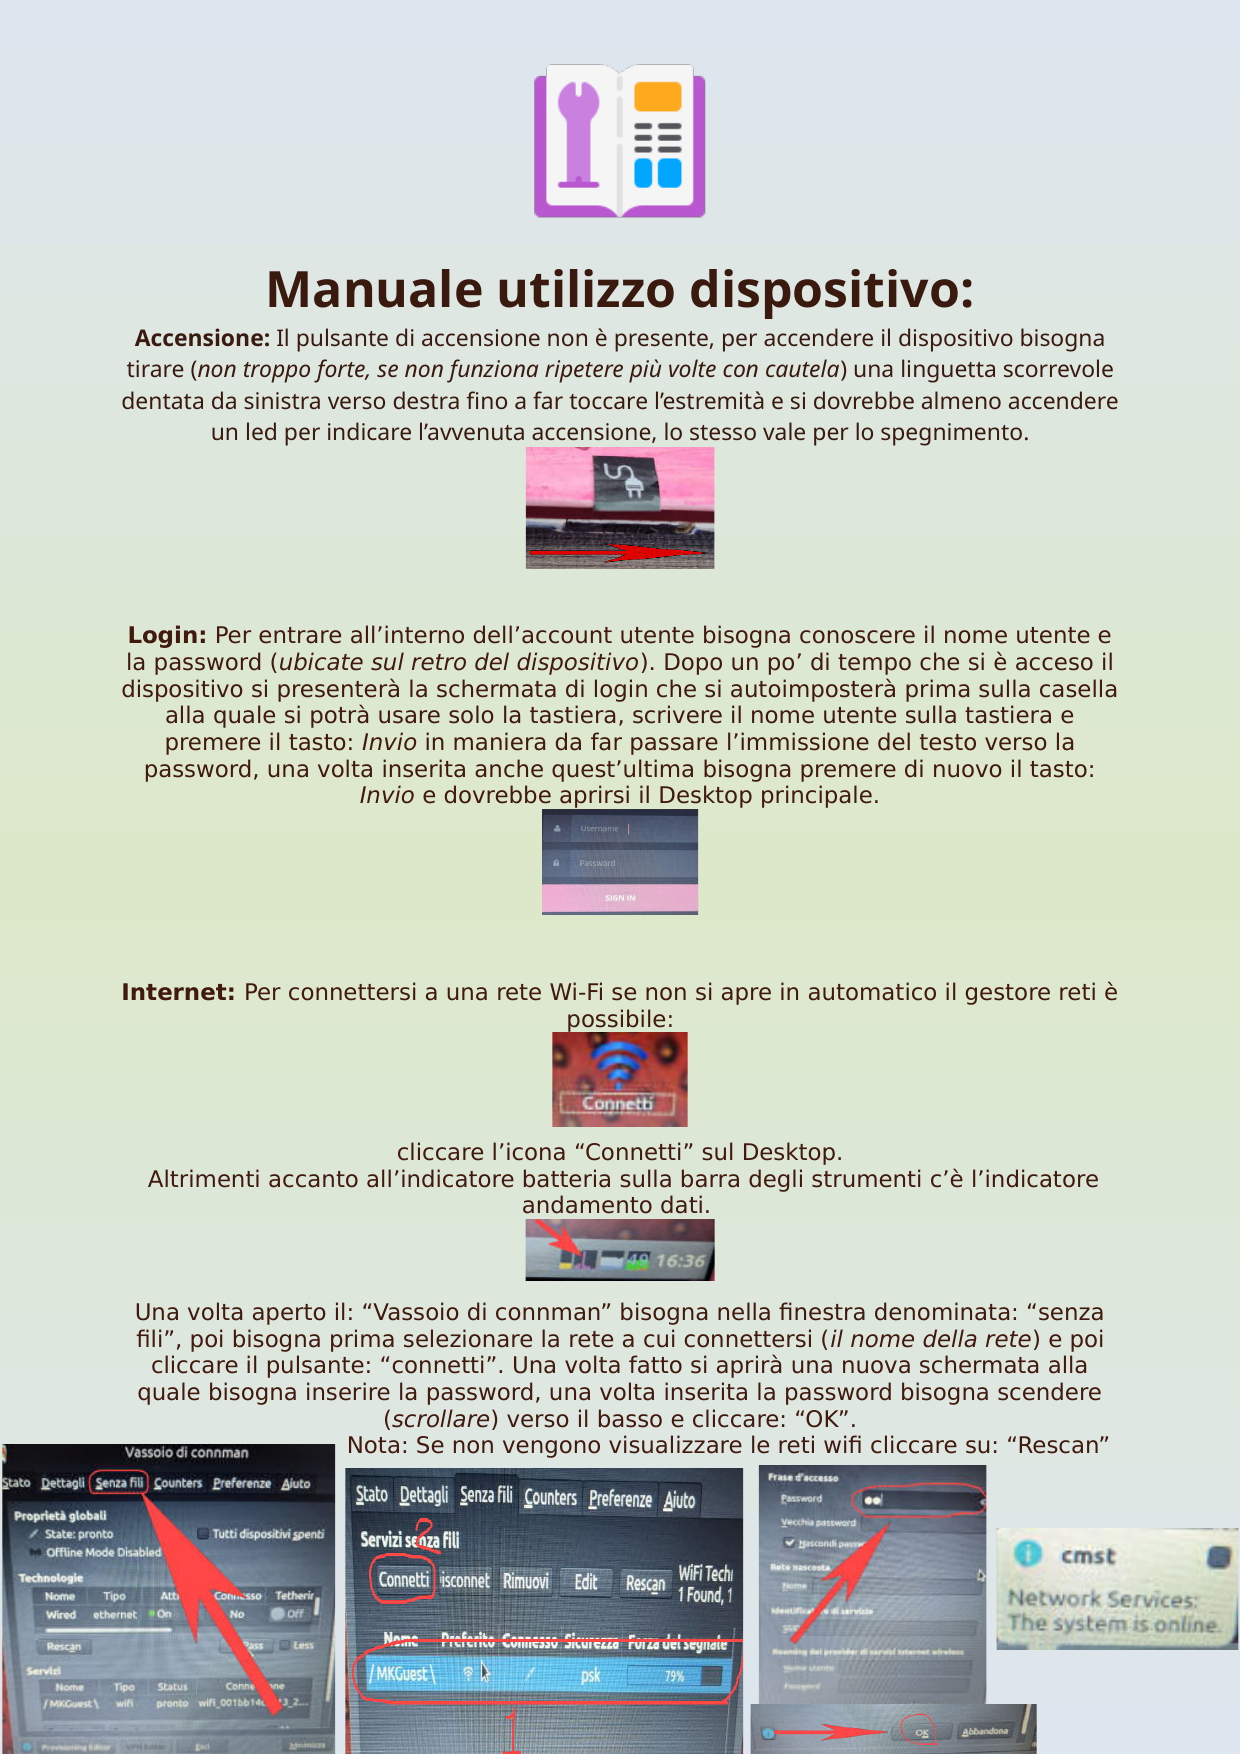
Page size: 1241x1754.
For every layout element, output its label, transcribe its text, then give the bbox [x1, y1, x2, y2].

text Una volta aperto il: “Vassoio di connman” bisogna nella finestra denominata: “senza fili”, poi bisogna prima selezionare la rete a cui connettersi (il nome della rete) e poi cliccare il pulsante: “connetti”. Una volta fatto si aprirà una nuova schermata alla quale bisogna inserire la password, una volta inserita la password bisogna scendere (scrollare) verso il basso e cliccare: “OK”. [118, 1299, 1122, 1432]
picture [2, 1444, 336, 1754]
text Accensione: Il pulsante di accensione non è presente, per accendere il dispositivo bisogna tirare (non troppo forte, se non funziona ripetere più volte con cautela) una linguetta scorrevole dentata da sinistra verso destra fino a far toccare l’estremità e si dovrebbe almeno accendere un led per indicare l’avvenuta accensione, lo stesso vale per lo spegnimento. [118, 322, 1122, 447]
picture [542, 809, 699, 915]
text cliccare l’icona “Connetti” sul Desktop. [118, 1139, 1122, 1166]
picture [345, 1468, 744, 1754]
text Manuale utilizzo dispositivo: [118, 254, 1122, 322]
text Internet: Per connettersi a una rete Wi-Fi se non si apre in automatico il gestore reti è possibile: [118, 979, 1122, 1032]
text Altrimenti accanto all’indicatore batteria sulla barra degli strumenti c’è l’indicatore andamento dati. [118, 1166, 1122, 1219]
picture [525, 447, 715, 569]
picture [526, 47, 714, 235]
picture [996, 1528, 1239, 1650]
picture [525, 1219, 715, 1281]
text Nota: Se non vengono visualizzare le reti wifi cliccare su: “Rescan” [118, 1432, 1122, 1459]
text Login: Per entrare all’interno dell’account utente bisogna conoscere il nome utente e la password (ubicate sul retro del dispositivo). Dopo un po’ di tempo che si è acceso il dispositivo si presenterà la schermata di login che si autoimposterà prima sulla casella alla quale si potrà usare solo la tastiera, scrivere il nome utente sulla tastiera e premere il tasto: Invio in maniera da far passare l’immissione del testo verso la password, una volta inserita anche quest’ultima bisogna premere di nuovo il tasto: Invio e dovrebbe aprirsi il Desktop principale. [118, 623, 1122, 809]
picture [750, 1465, 1037, 1754]
picture [552, 1032, 688, 1127]
